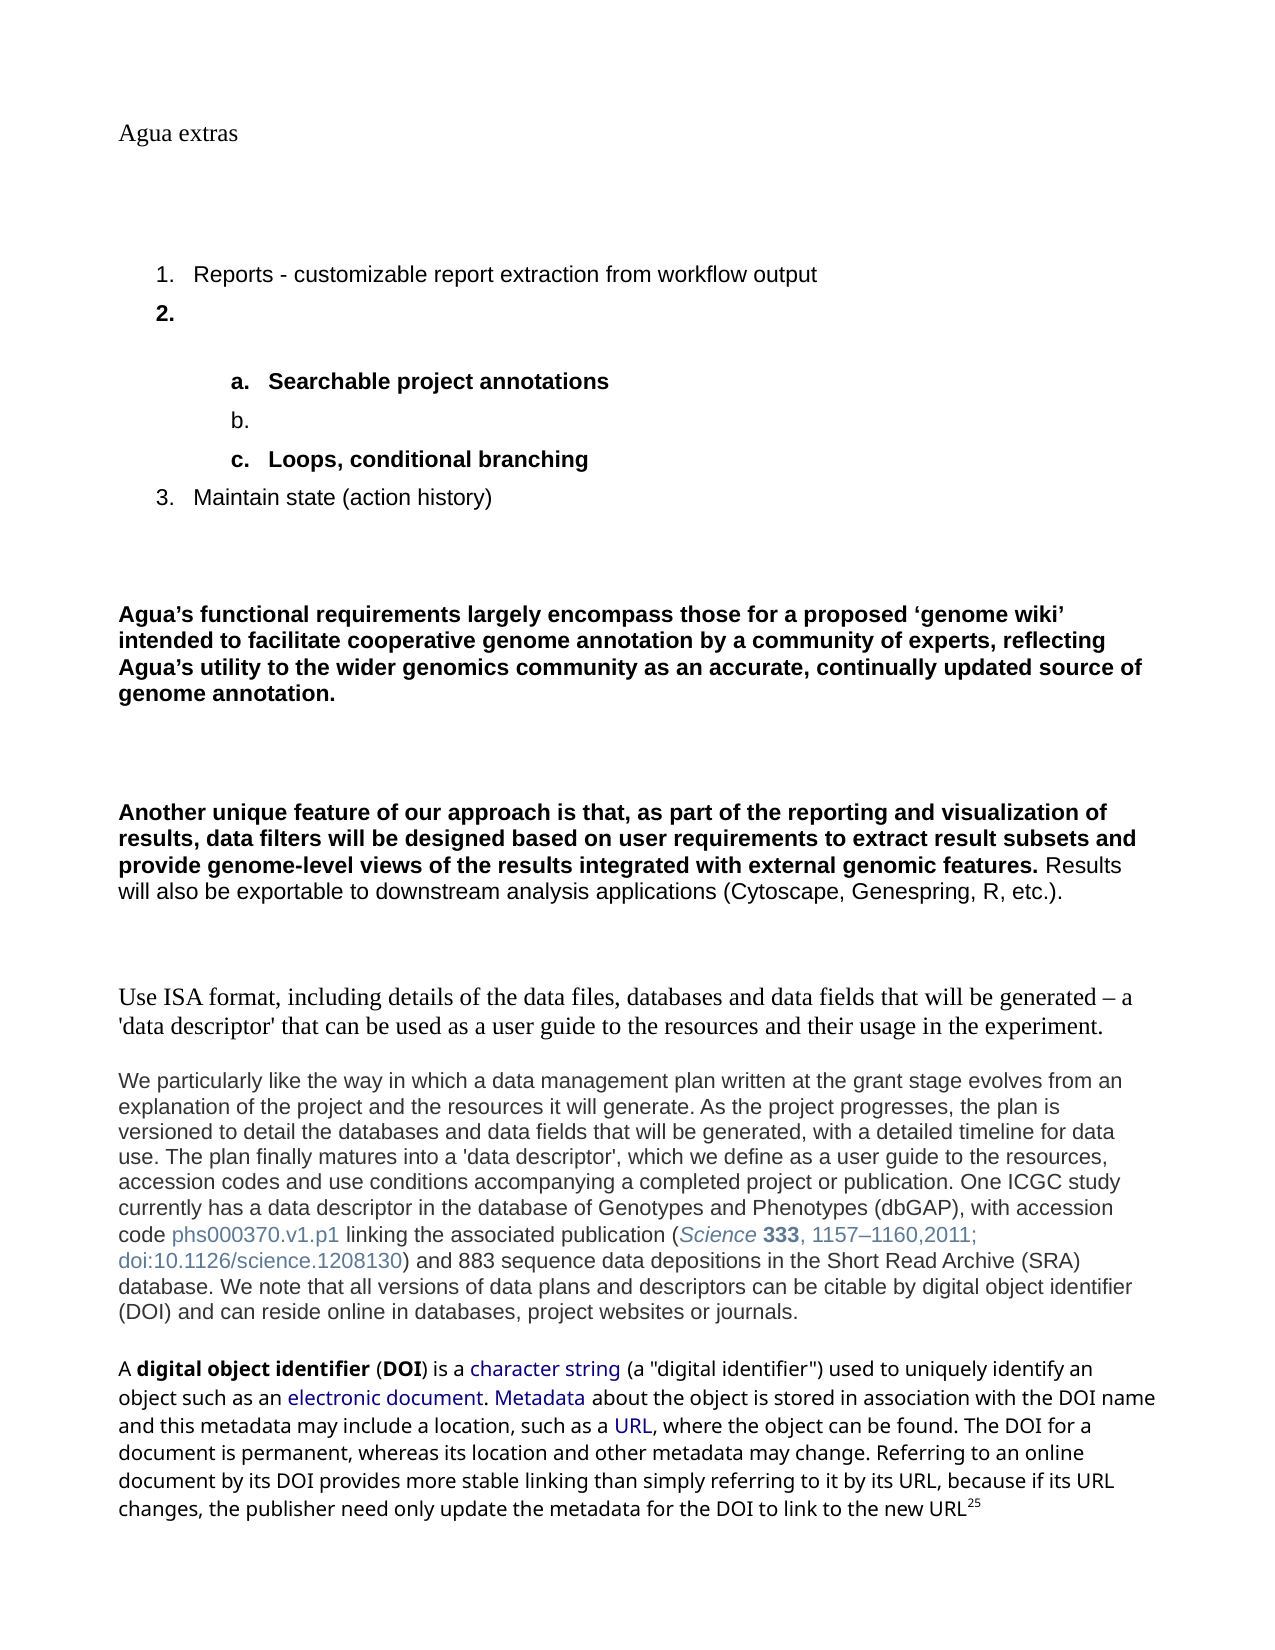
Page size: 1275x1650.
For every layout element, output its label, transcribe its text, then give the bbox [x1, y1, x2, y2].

text We particularly like the way in which a data management plan written at the grant stage evolves from an explanation of the project and the resources it will generate. As the project progresses, the plan is versioned to detail the databases and data fields that will be generated, with a detailed timeline for data use. The plan finally matures into a 'data descriptor', which we define as a user guide to the resources, accession codes and use conditions accompanying a completed project or publication. One ICGC study currently has a data descriptor in the database of Genotypes and Phenotypes (dbGAP), with accession code phs000370.v1.p1 linking the associated publication (Science 333, 1157–1160,2011; doi:10.1126/science.1208130) and 883 sequence data depositions in the Short Read Archive (SRA) database. We note that all versions of data plans and descriptors can be citable by digital object identifier (DOI) and can reside online in databases, project websites or journals. [118, 1068, 1157, 1324]
text Another unique feature of our approach is that, as part of the reporting and visualization of results, data filters will be designed based on user requirements to extract result subsets and provide genome-level views of the results integrated with external genomic features. Results will also be exportable to downstream analysis applications (Cytoscape, Genespring, R, etc.). [118, 799, 1157, 904]
text A digital object identifier (DOI) is a character string (a "digital identifier") used to uniquely identify an object such as an electronic document. Metadata about the object is stored in association with the DOI name and this metadata may include a location, such as a URL, where the object can be found. The DOI for a document is permanent, whereas its location and other metadata may change. Referring to an online document by its DOI provides more stable linking than simply referring to it by its URL, because if its URL changes, the publisher need only update the metadata for the DOI to link to the new URL25 [118, 1353, 1157, 1522]
text Use ISA format, including details of the data files, databases and data fields that will be generated – a 'data descriptor' that can be used as a user guide to the resources and their usage in the experiment. [118, 982, 1157, 1039]
list Maintain state (action history) [156, 484, 1157, 511]
list Loops, conditional branching [231, 446, 1157, 472]
text Agua’s functional requirements largely encompass those for a proposed ‘genome wiki’ intended to facilitate cooperative genome annotation by a community of experts, reflecting Agua’s utility to the wider genomics community as an accurate, continually updated source of genome annotation. [118, 601, 1157, 706]
text Agua extras [118, 118, 1157, 147]
list Searchable project annotations [231, 368, 1157, 394]
list Reports - customizable report extraction from workflow output [156, 261, 1157, 288]
